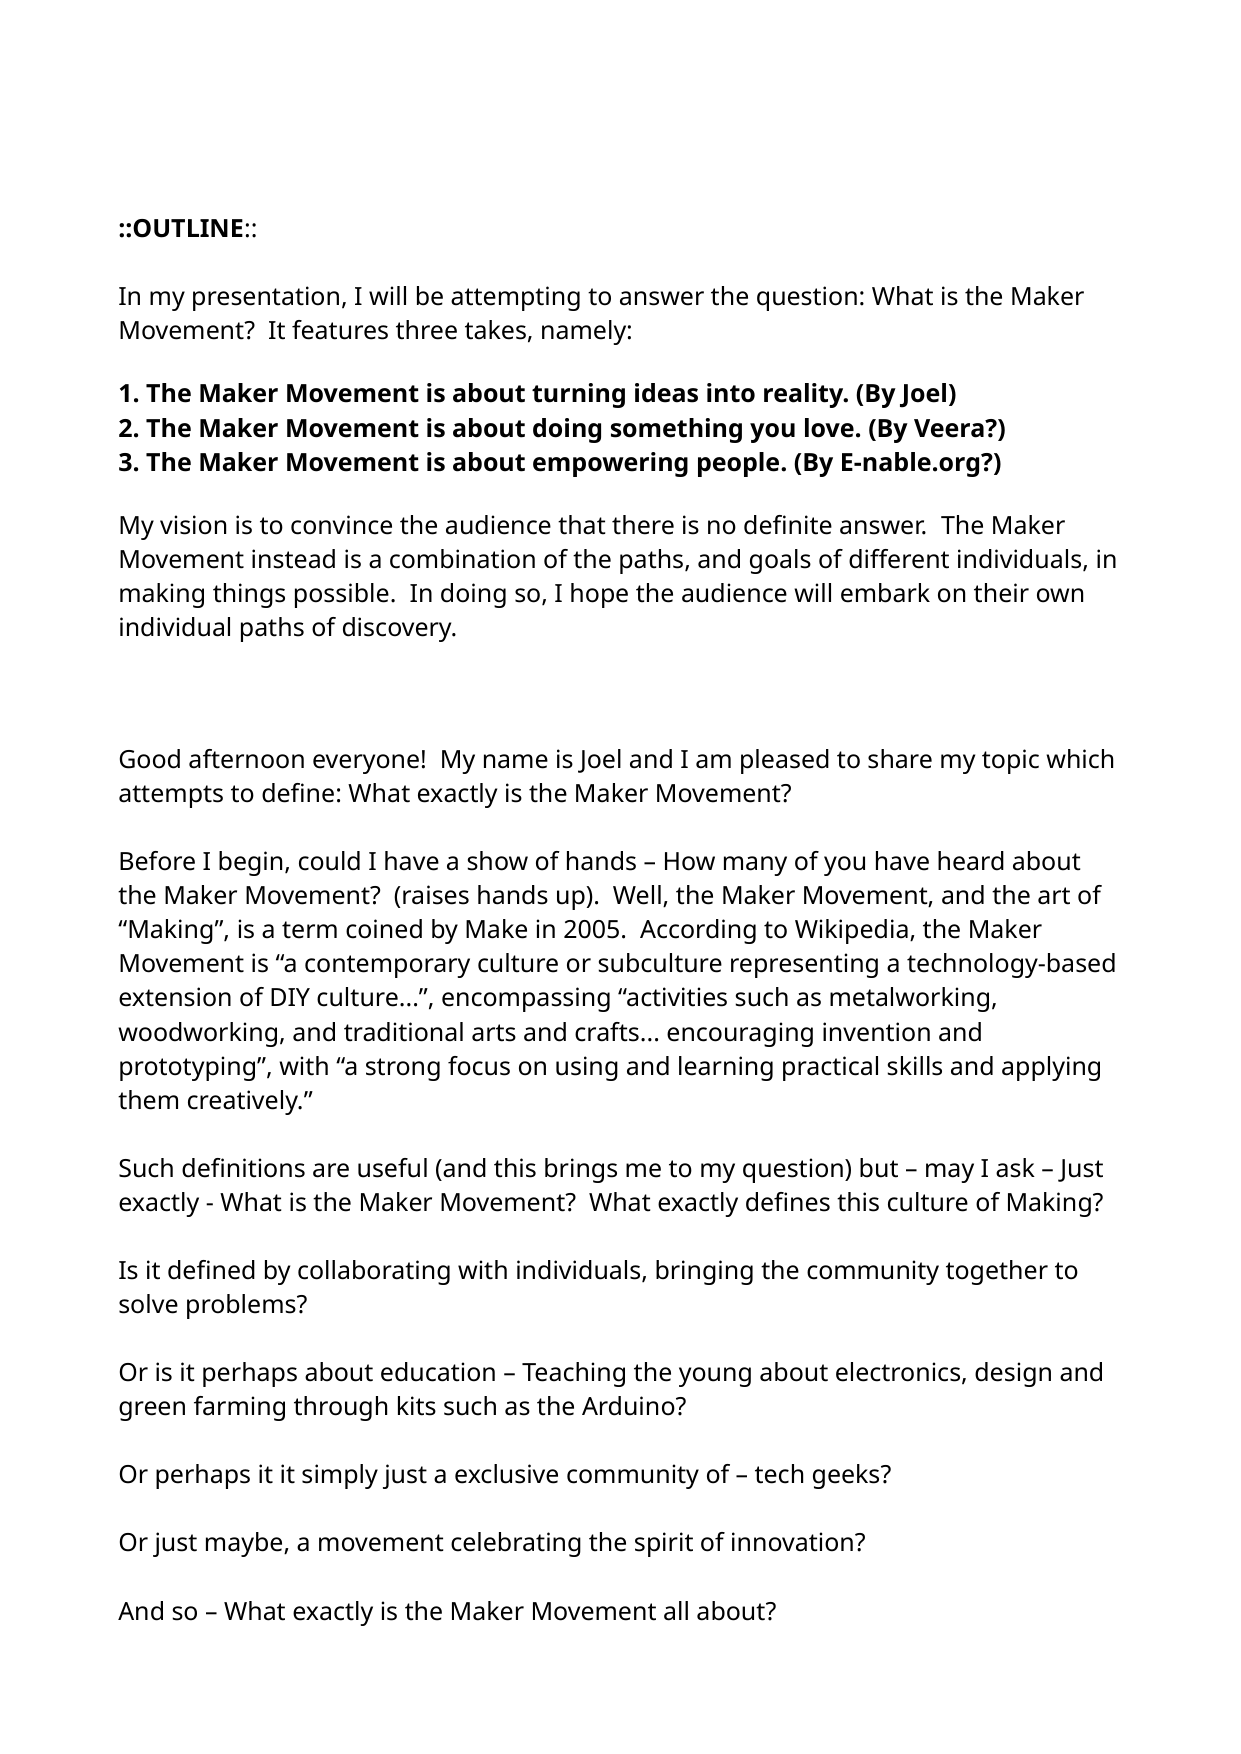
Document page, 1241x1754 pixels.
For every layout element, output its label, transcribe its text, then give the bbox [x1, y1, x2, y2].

text 1. The Maker Movement is about turning ideas into reality. (By Joel) [118, 376, 1122, 410]
text 2. The Maker Movement is about doing something you love. (By Veera?) [118, 410, 1122, 444]
text Or perhaps it it simply just a exclusive community of – tech geeks? [118, 1457, 1122, 1491]
text Good afternoon everyone! My name is Joel and I am pleased to share my topic which attempts to define: What exactly is the Maker Movement? [118, 742, 1122, 810]
text In my presentation, I will be attempting to answer the question: What is the Maker Movement? It features three takes, namely: [118, 278, 1122, 347]
text Or just maybe, a movement celebrating the spirit of innovation? [118, 1525, 1122, 1559]
text Or is it perhaps about education – Teaching the young about electronics, design and green farming through kits such as the Arduino? [118, 1355, 1122, 1423]
text My vision is to convince the audience that there is no definite answer. The Maker Movement instead is a combination of the paths, and goals of different individuals, in making things possible. In doing so, I hope the audience will embark on their own individual paths of discovery. [118, 508, 1122, 644]
text ::OUTLINE:: [118, 210, 1122, 244]
text 3. The Maker Movement is about empowering people. (By E-nable.org?) [118, 444, 1122, 478]
text Such definitions are useful (and this brings me to my question) but – may I ask – Just exactly - What is the Maker Movement? What exactly defines this culture of Making? [118, 1150, 1122, 1218]
text Before I begin, could I have a show of hands – How many of you have heard about the Maker Movement? (raises hands up). Well, the Maker Movement, and the art of “Making”, is a term coined by Make in 2005. According to Wikipedia, the Maker Movement is “a contemporary culture or subculture representing a technology-based extension of DIY culture...”, encompassing “activities such as metalworking, woodworking, and traditional arts and crafts... encouraging invention and prototyping”, with “a strong focus on using and learning practical skills and applying them creatively.” [118, 844, 1122, 1116]
text And so – What exactly is the Maker Movement all about? [118, 1593, 1122, 1627]
text Is it defined by collaborating with individuals, bringing the community together to solve problems? [118, 1253, 1122, 1321]
